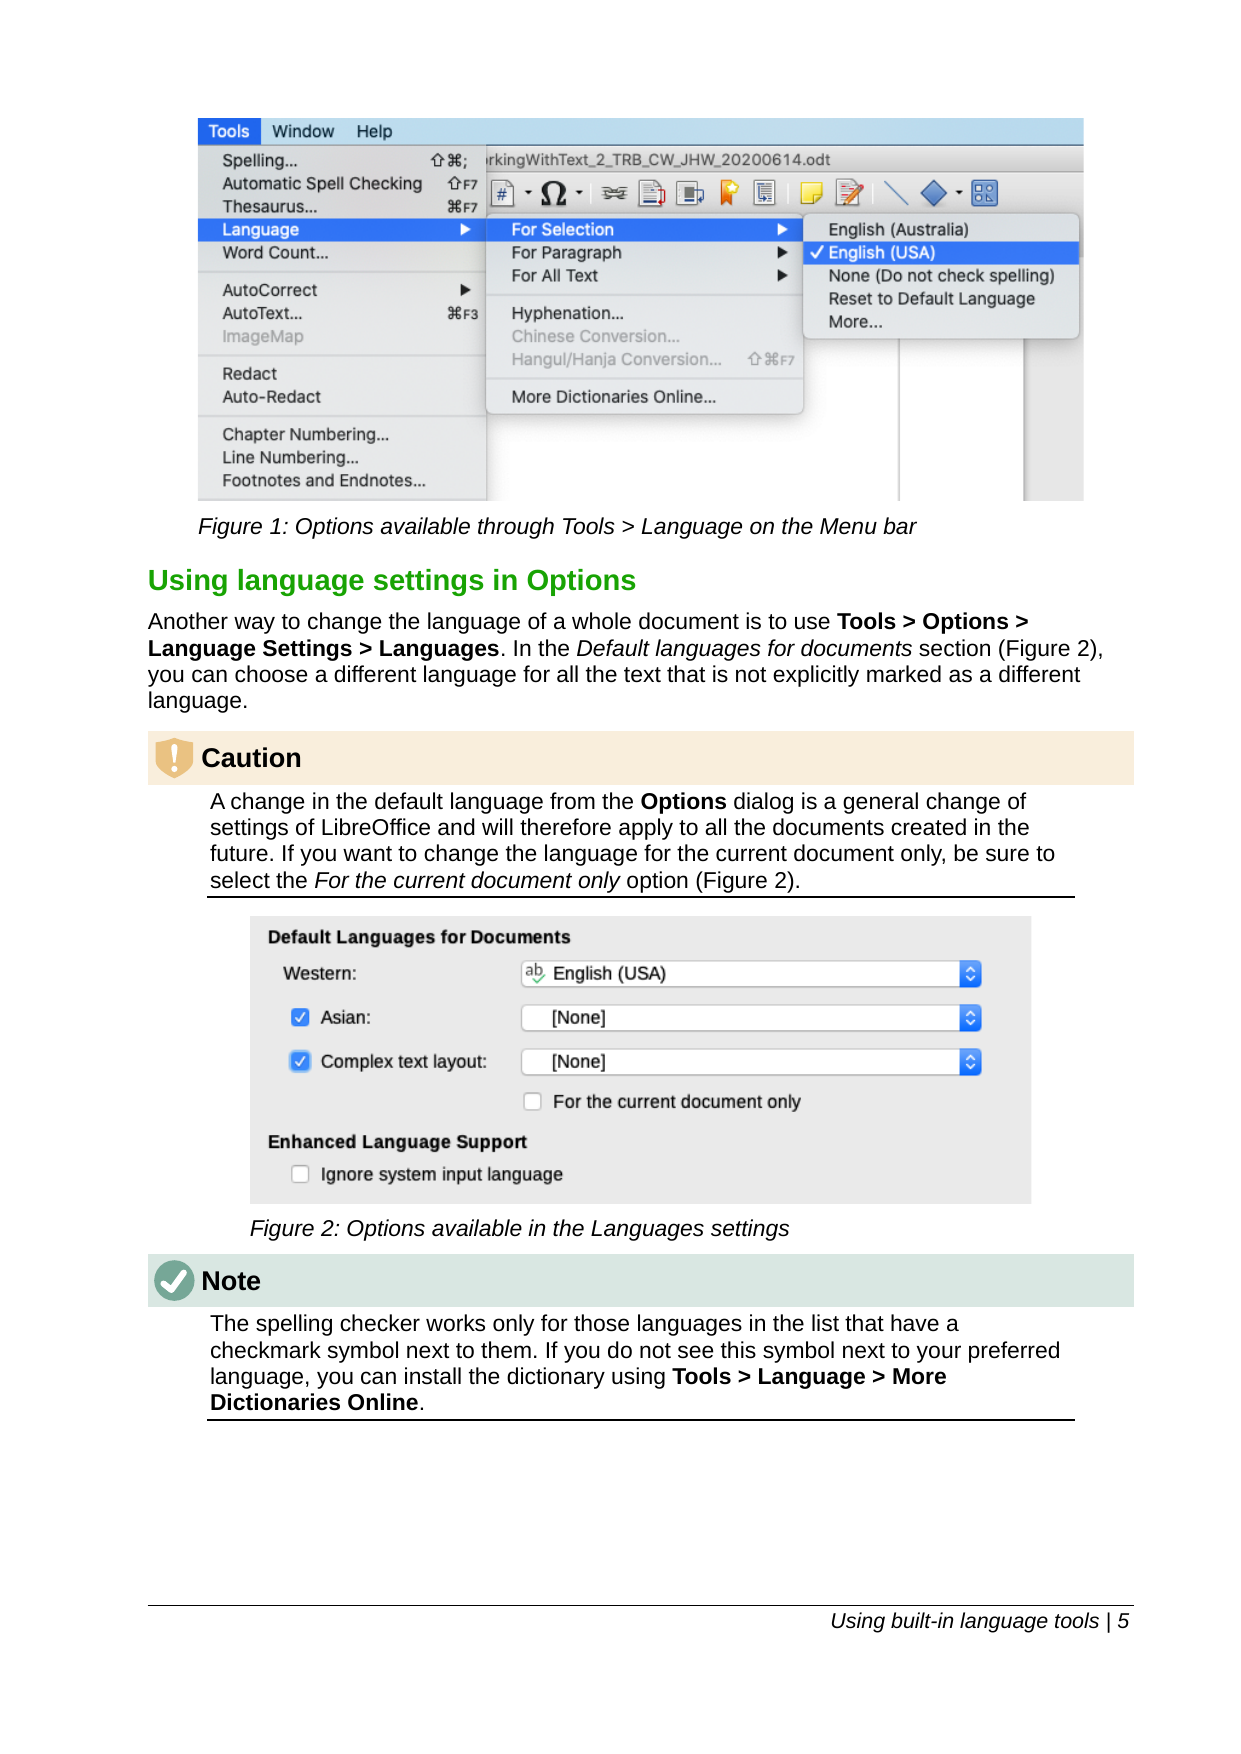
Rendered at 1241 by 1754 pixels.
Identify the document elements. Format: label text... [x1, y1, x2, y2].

subtitle Note [148, 1254, 1134, 1307]
subtitle Using language settings in Options [148, 563, 1134, 596]
subtitle Caution [148, 731, 1134, 785]
picture [250, 916, 1032, 1204]
picture [197, 118, 1084, 501]
text A change in the default language from the Options dialog is a general change of settings of LibreOffice and will therefore apply to all the documents created in the future. If you want to change the language for the current document only, be sure to select the For the current document only option (Figure 2). [207, 785, 1075, 896]
text Another way to change the language of a whole document is to use Tools > Options > Language Settings > Languages. In the Default languages for documents section (Figure 2), you can choose a different language for all the text that is not explicitly marked as a different language. [148, 608, 1134, 713]
text Figure 1: Options available through Tools > Language on the Menu bar [198, 513, 1084, 539]
text The spelling checker works only for those languages in the list that have a checkmark symbol next to them. If you do not see this symbol next to your preferred language, you can install the dictionary using Tools > Language > More Dictionaries Online. [207, 1307, 1075, 1419]
text Figure 2: Options available in the Languages settings [249, 1215, 1032, 1242]
